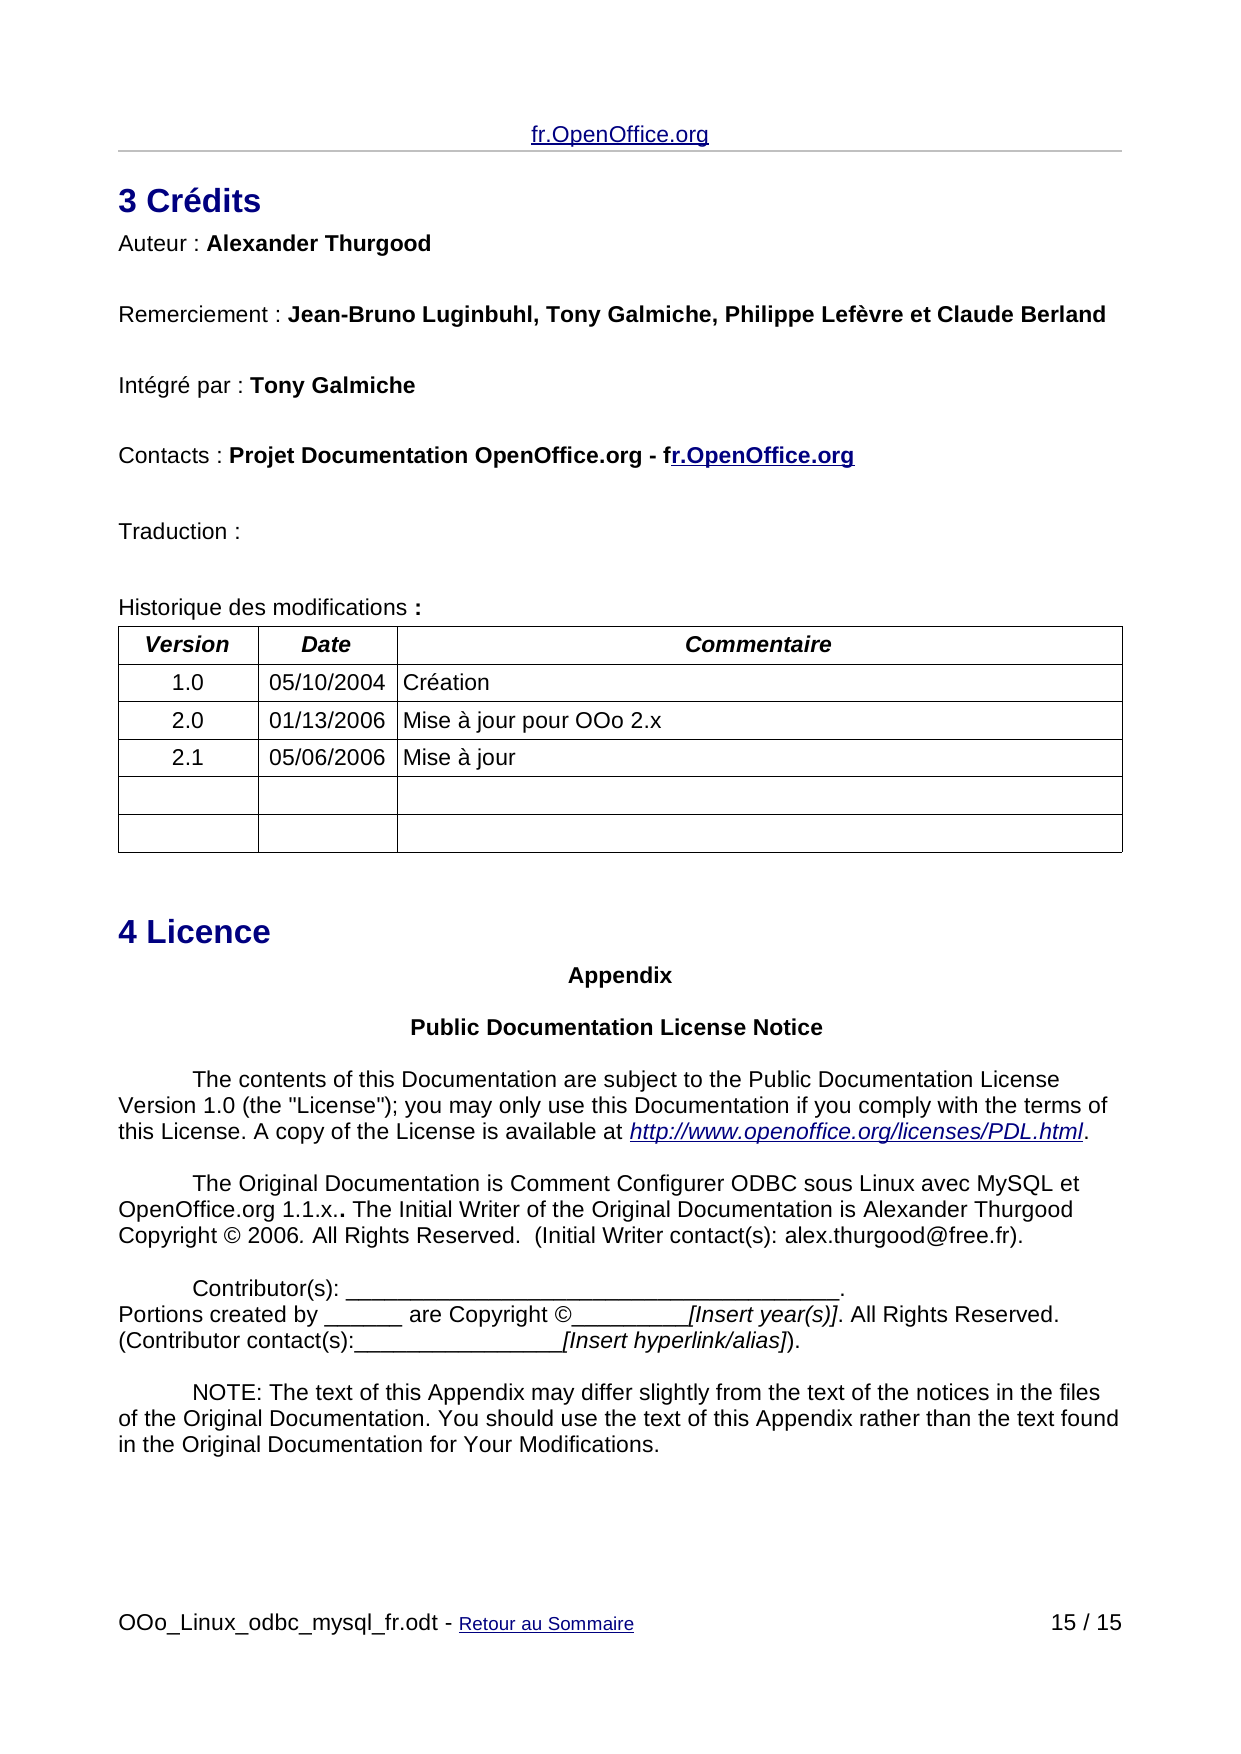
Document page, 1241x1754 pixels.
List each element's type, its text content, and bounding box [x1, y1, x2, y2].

text The Original Documentation is Comment Configurer ODBC sous Linux avec MySQL et OpenOffice.org 1.1.x.. The Initial Writer of the Original Documentation is Alexander Thurgood Copyright © 2006. All Rights Reserved. (Initial Writer contact(s): alex.thurgood@free.fr). [118, 1171, 1122, 1249]
table_cell Création [398, 665, 1122, 701]
text Public Documentation License Notice [118, 1014, 1122, 1041]
subtitle Crédits [118, 182, 1122, 219]
text Historique des modifications : [118, 594, 1122, 620]
text The contents of this Documentation are subject to the Public Documentation License Version 1.0 (the "License"); you may only use this Documentation if you comply with the terms of this License. A copy of the License is available at http://www.openoffice.org/licenses/PDL.html. [118, 1067, 1122, 1145]
table_cell [259, 815, 397, 852]
text NOTE: The text of this Appendix may differ slightly from the text of the notices in the files of the Original Documentation. You should use the text of this Appendix rather than the text found in the Original Documentation for Your Modifications. [118, 1379, 1122, 1457]
table_cell [398, 777, 1122, 814]
table_cell 13/01/2006 [259, 702, 397, 739]
table_cell Mise à jour [398, 740, 1122, 776]
table_cell 10/05/2004 [259, 665, 397, 701]
table_cell [119, 777, 258, 814]
table_cell [259, 777, 397, 814]
table_cell 1.0 [119, 665, 258, 701]
text Intégré par : Tony Galmiche [118, 372, 1122, 398]
table_cell 2.1 [119, 740, 258, 776]
text Contacts : Projet Documentation OpenOffice.org - fr.OpenOffice.org [118, 443, 1122, 469]
table_header Commentaire [398, 627, 1122, 663]
table_cell Mise à jour pour OOo 2.x [398, 702, 1122, 739]
table_cell 2.0 [119, 702, 258, 739]
text Auteur : Alexander Thurgood [118, 231, 1122, 257]
table_header Version [119, 627, 258, 663]
subtitle Licence [118, 913, 1122, 951]
text Contributor(s): ______________________________________. [118, 1275, 1122, 1301]
table_header Date [259, 627, 397, 663]
table_cell [398, 815, 1122, 852]
text Appendix [118, 962, 1122, 988]
text Portions created by ______ are Copyright ©_________[Insert year(s)]. All Rights Reserved. (Contributor contact(s):________________[Insert hyperlink/alias]). [118, 1301, 1122, 1353]
text Remerciement : Jean-Bruno Luginbuhl, Tony Galmiche, Philippe Lefèvre et Claude Berland [118, 301, 1122, 327]
text Traduction : [118, 518, 1122, 544]
table_cell [119, 815, 258, 852]
table_cell 05/06/2006 [259, 740, 397, 776]
